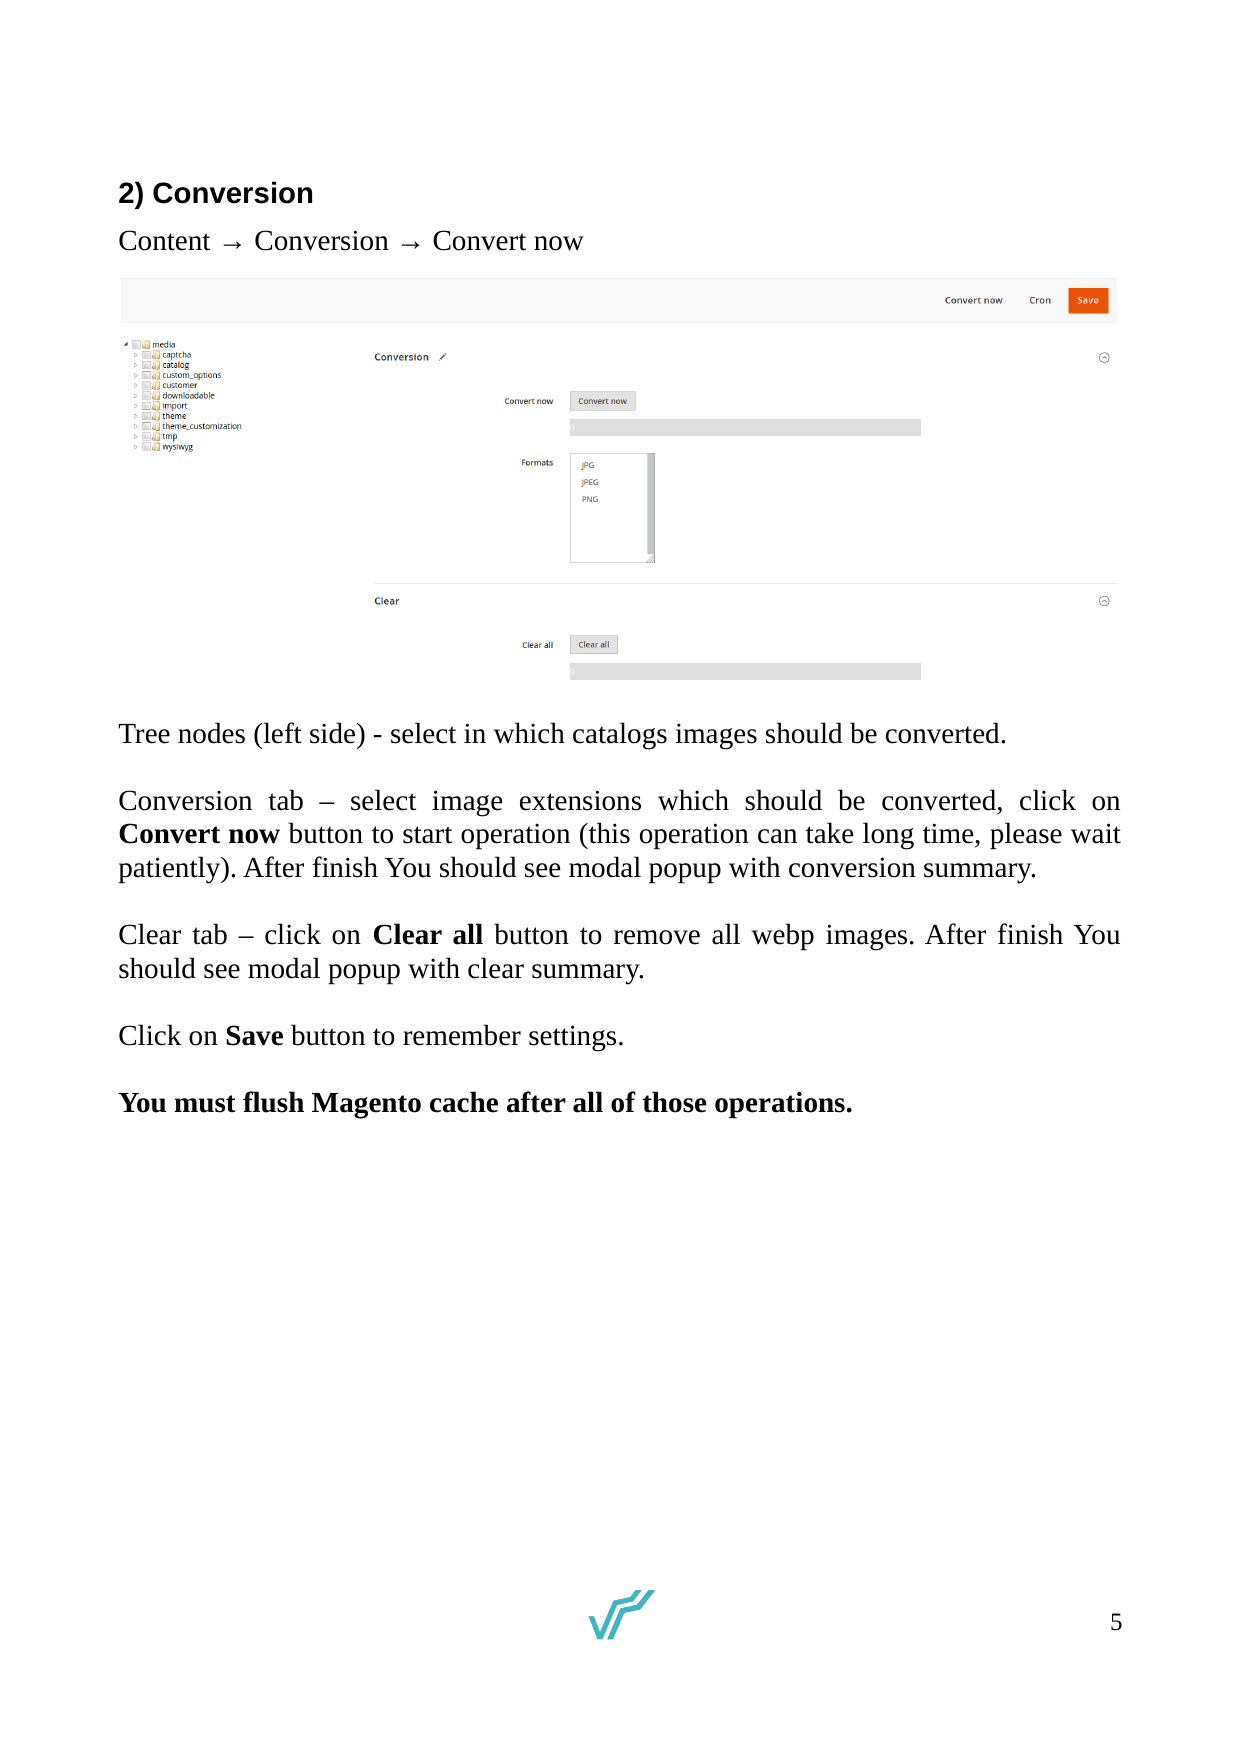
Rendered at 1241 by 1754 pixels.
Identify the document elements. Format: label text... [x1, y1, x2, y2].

text Content → Conversion → Convert now [118, 223, 1122, 256]
text Conversion tab – select image extensions which should be converted, click on Convert now button to start operation (this operation can take long time, please wait patiently). After finish You should see modal popup with conversion summary. [118, 783, 1122, 884]
text Tree nodes (left side) - select in which catalogs images should be converted. [118, 716, 1122, 749]
subtitle 2) Conversion [118, 176, 1122, 210]
text Click on Save button to remember settings. [118, 1018, 1122, 1051]
text Clear tab – click on Clear all button to remove all webp images. After finish You should see modal popup with clear summary. [118, 917, 1122, 984]
picture [584, 1577, 656, 1649]
text You must flush Magento cache after all of those operations. [118, 1051, 1122, 1118]
picture [118, 275, 1123, 688]
